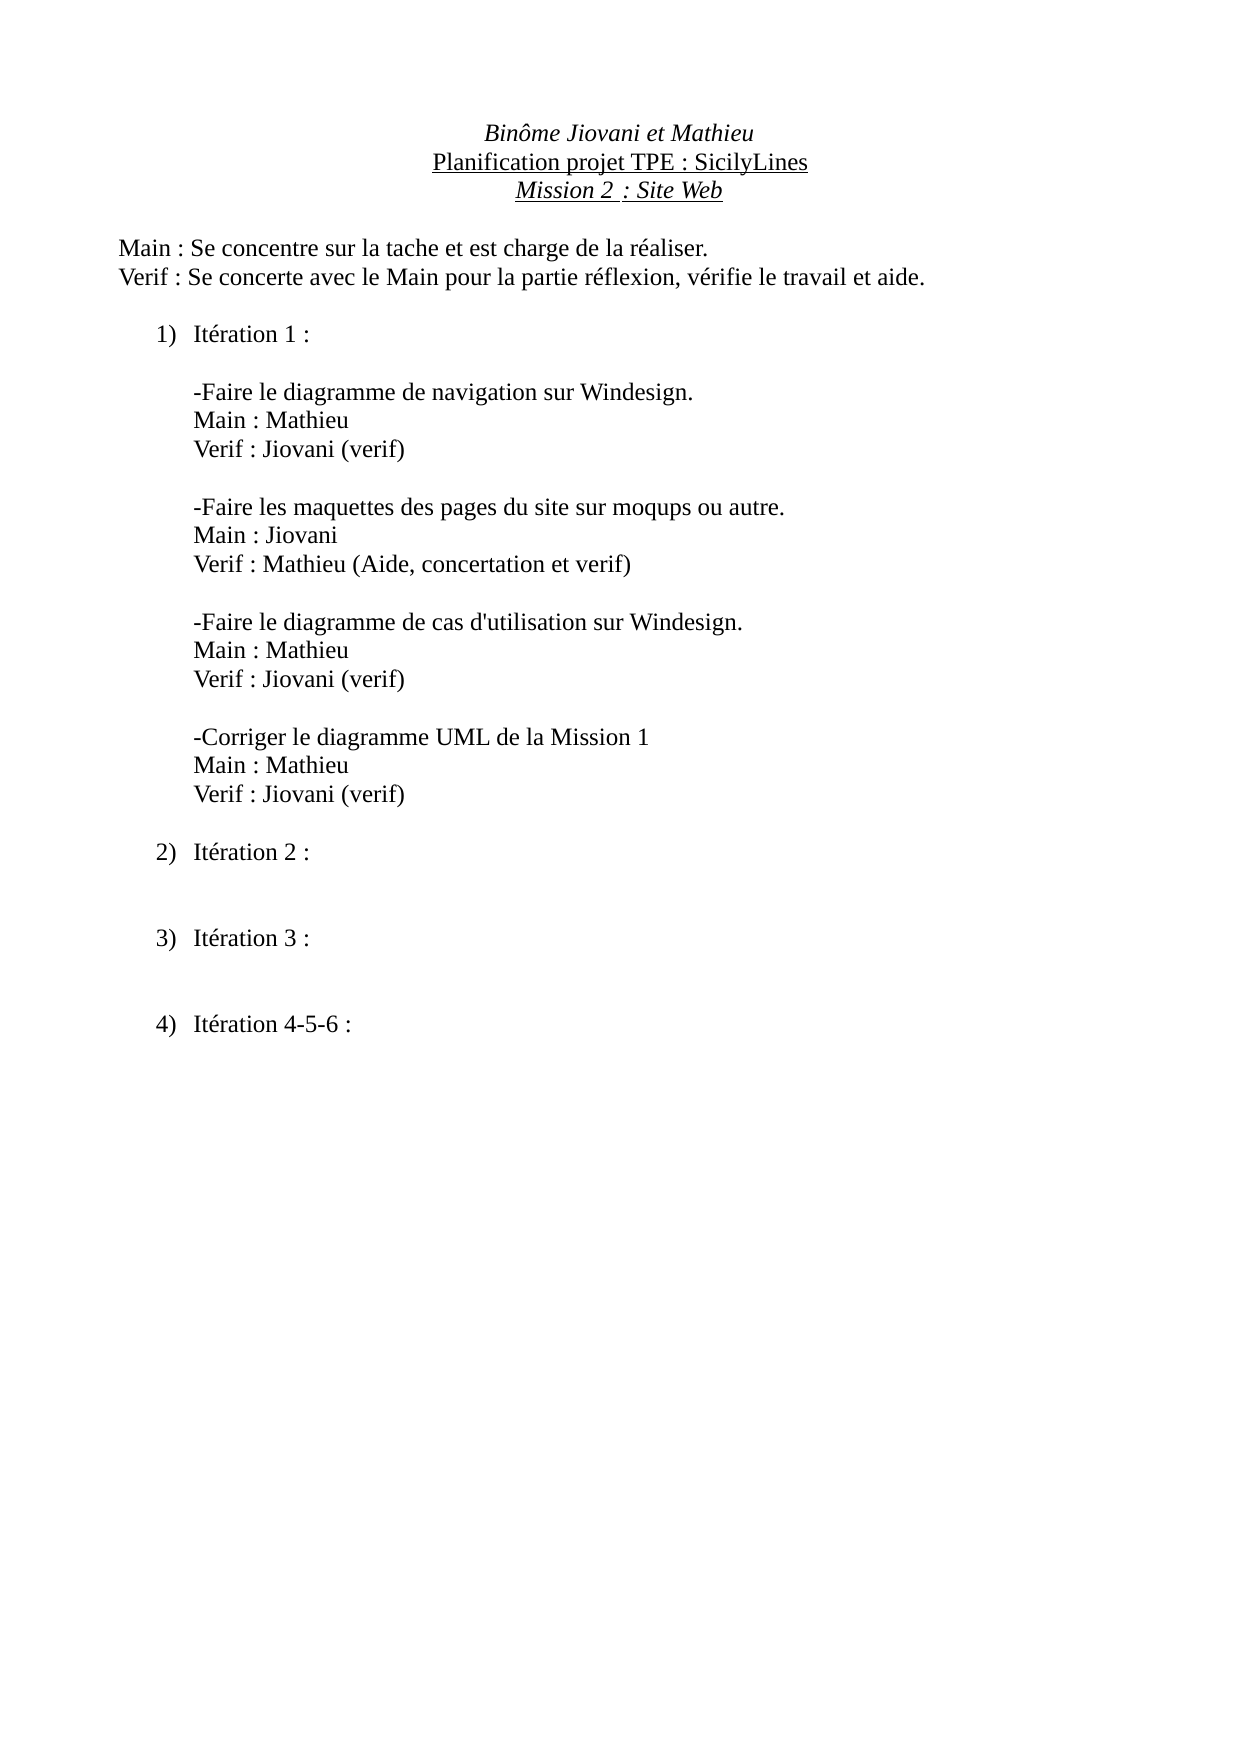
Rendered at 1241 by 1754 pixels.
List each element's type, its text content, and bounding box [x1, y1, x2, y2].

text Binôme Jiovani et Mathieu Planification projet TPE : SicilyLines [118, 118, 1122, 176]
list Main : Jiovani [156, 521, 1122, 549]
list Verif : Mathieu (Aide, concertation et verif) [156, 549, 1122, 578]
list Itération 4-5-6 : [156, 1009, 1122, 1096]
list Verif : Jiovani (verif) -Corriger le diagramme UML de la Mission 1 Main : Mathieu Verif : Jiovani (verif) [156, 664, 1122, 837]
list -Faire le diagramme de cas d'utilisation sur Windesign. [156, 607, 1122, 636]
text Mission 2 : Site Web [118, 176, 1122, 204]
list Main : Mathieu [156, 636, 1122, 664]
text Main : Se concentre sur la tache et est charge de la réaliser. [118, 233, 1122, 262]
list -Faire les maquettes des pages du site sur moqups ou autre. [156, 492, 1122, 521]
list Itération 2 : [156, 837, 1122, 923]
list Verif : Jiovani (verif) [156, 434, 1122, 463]
list Itération 1 : -Faire le diagramme de navigation sur Windesign. [156, 319, 1122, 406]
text Verif : Se concerte avec le Main pour la partie réflexion, vérifie le travail et aide. [118, 262, 1122, 291]
list Main : Mathieu [156, 406, 1122, 434]
list Itération 3 : [156, 923, 1122, 1009]
